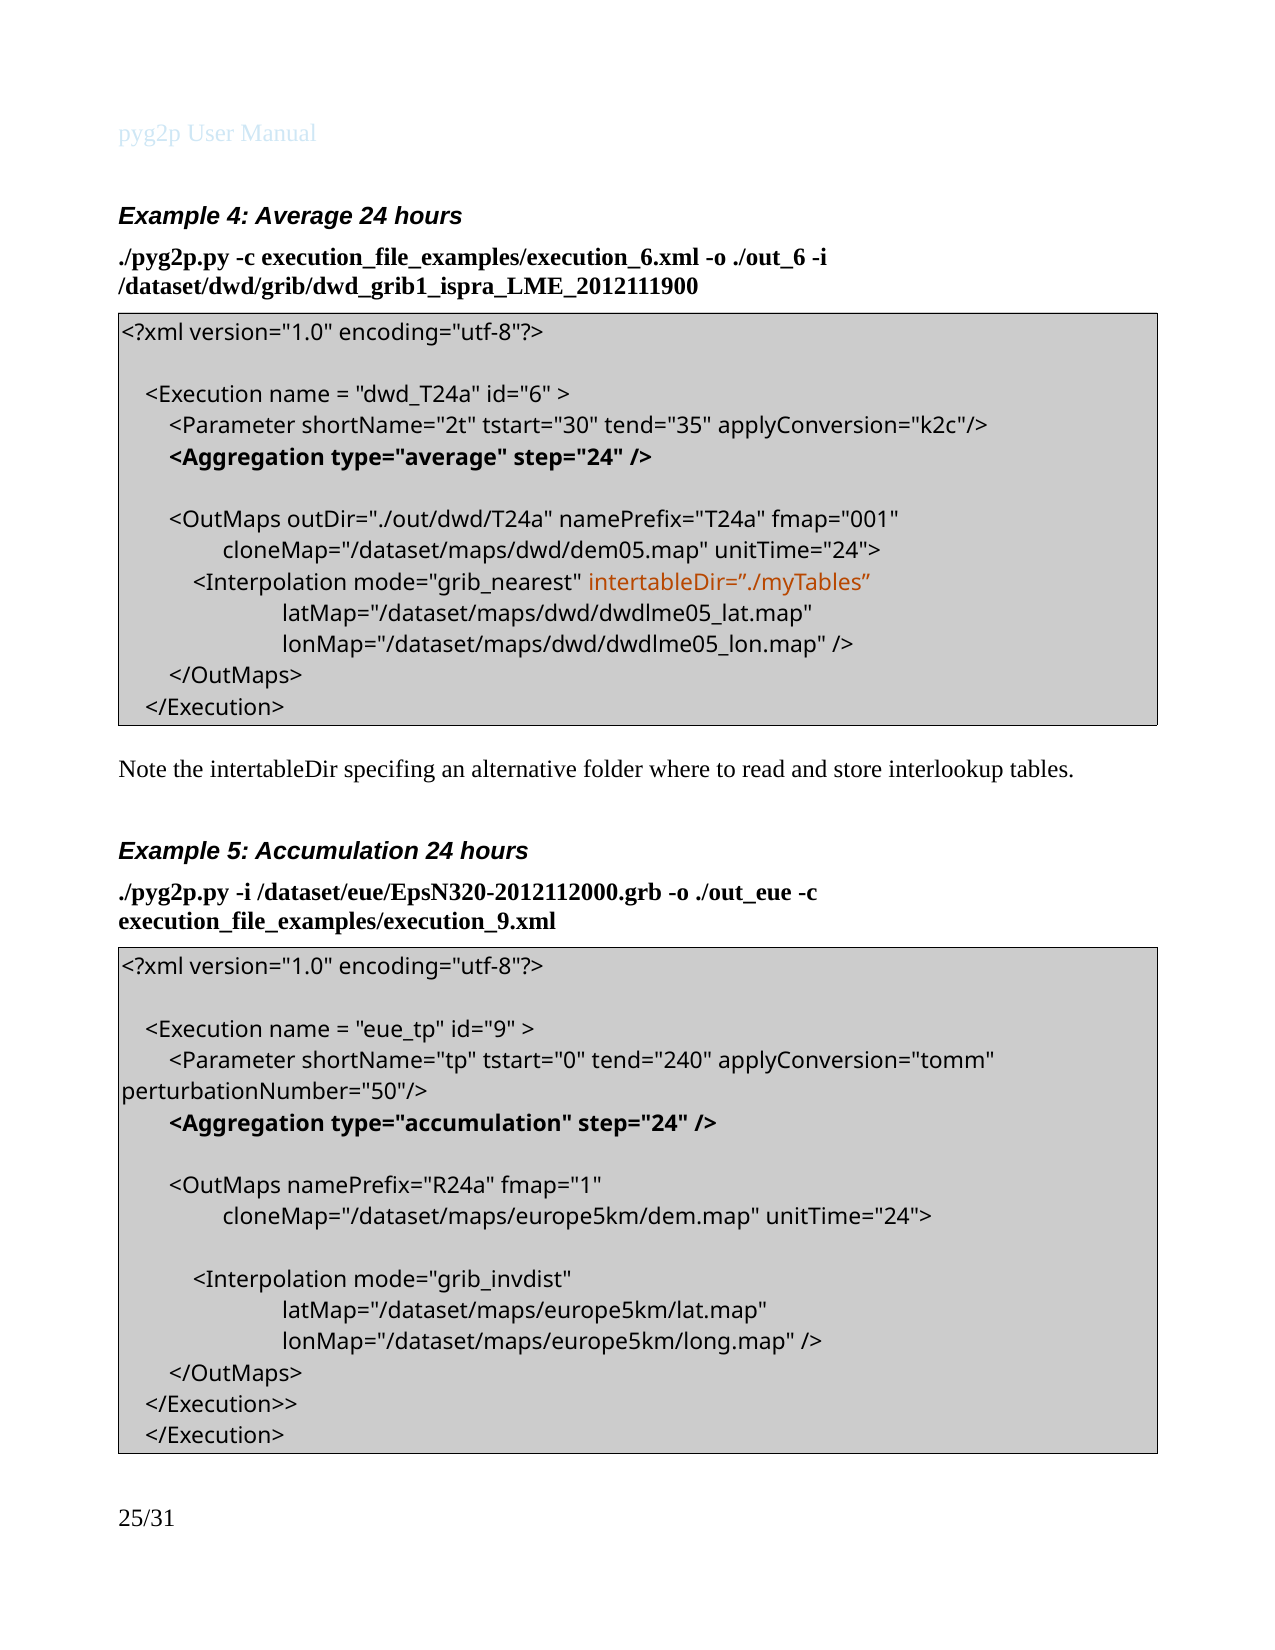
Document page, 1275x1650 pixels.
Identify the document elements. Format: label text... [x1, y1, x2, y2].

subtitle Example 5: Accumulation 24 hours [118, 836, 1157, 865]
text cloneMap="/dataset/maps/dwd/dem05.map" unitTime="24"> [119, 531, 1157, 562]
text </OutMaps> [119, 656, 1157, 687]
text <Parameter shortName="2t" tstart="30" tend="35" applyConversion="k2c"/> [119, 406, 1157, 437]
text Note the intertableDir specifing an alternative folder where to read and store interlookup tables. [118, 754, 1157, 782]
text lonMap="/dataset/maps/europe5km/long.map" /> [119, 1322, 1157, 1353]
text <Interpolation mode="grib_invdist" [119, 1260, 1157, 1291]
text <Execution name = "eue_tp" id="9" > [119, 1010, 1157, 1041]
text <Aggregation type="average" step="24" /> [119, 437, 1157, 469]
text <Execution name = "dwd_T24a" id="6" > [119, 375, 1157, 406]
text </Execution> [119, 687, 1157, 725]
text ./pyg2p.py -c execution_file_examples/execution_6.xml -o ./out_6 -i /dataset/dwd/grib/dwd_grib1_ispra_LME_2012111900 [118, 242, 1157, 300]
text <OutMaps namePrefix="R24a" fmap="1" [119, 1166, 1157, 1197]
text ./pyg2p.py -i /dataset/eue/EpsN320-2012112000.grb -o ./out_eue -c execution_file_examples/execution_9.xml [118, 877, 1157, 935]
text cloneMap="/dataset/maps/europe5km/dem.map" unitTime="24"> [119, 1197, 1157, 1228]
text </Execution> [119, 1416, 1157, 1453]
subtitle Example 4: Average 24 hours [118, 201, 1157, 230]
text lonMap="/dataset/maps/dwd/dwdlme05_lon.map" /> [119, 625, 1157, 656]
text </Execution>> [119, 1385, 1157, 1416]
text <Aggregation type="accumulation" step="24" /> [119, 1103, 1157, 1135]
text latMap="/dataset/maps/dwd/dwdlme05_lat.map" [119, 594, 1157, 625]
text <?xml version="1.0" encoding="utf-8"?> [119, 948, 1157, 978]
text <OutMaps outDir="./out/dwd/T24a" namePrefix="T24a" fmap="001" [119, 500, 1157, 531]
text <Interpolation mode="grib_nearest" intertableDir=”./myTables” [119, 562, 1157, 594]
text <?xml version="1.0" encoding="utf-8"?> [119, 314, 1157, 344]
text latMap="/dataset/maps/europe5km/lat.map" [119, 1291, 1157, 1322]
text <Parameter shortName="tp" tstart="0" tend="240" applyConversion="tomm" perturbationNumber="50"/> [119, 1041, 1157, 1103]
text </OutMaps> [119, 1353, 1157, 1385]
